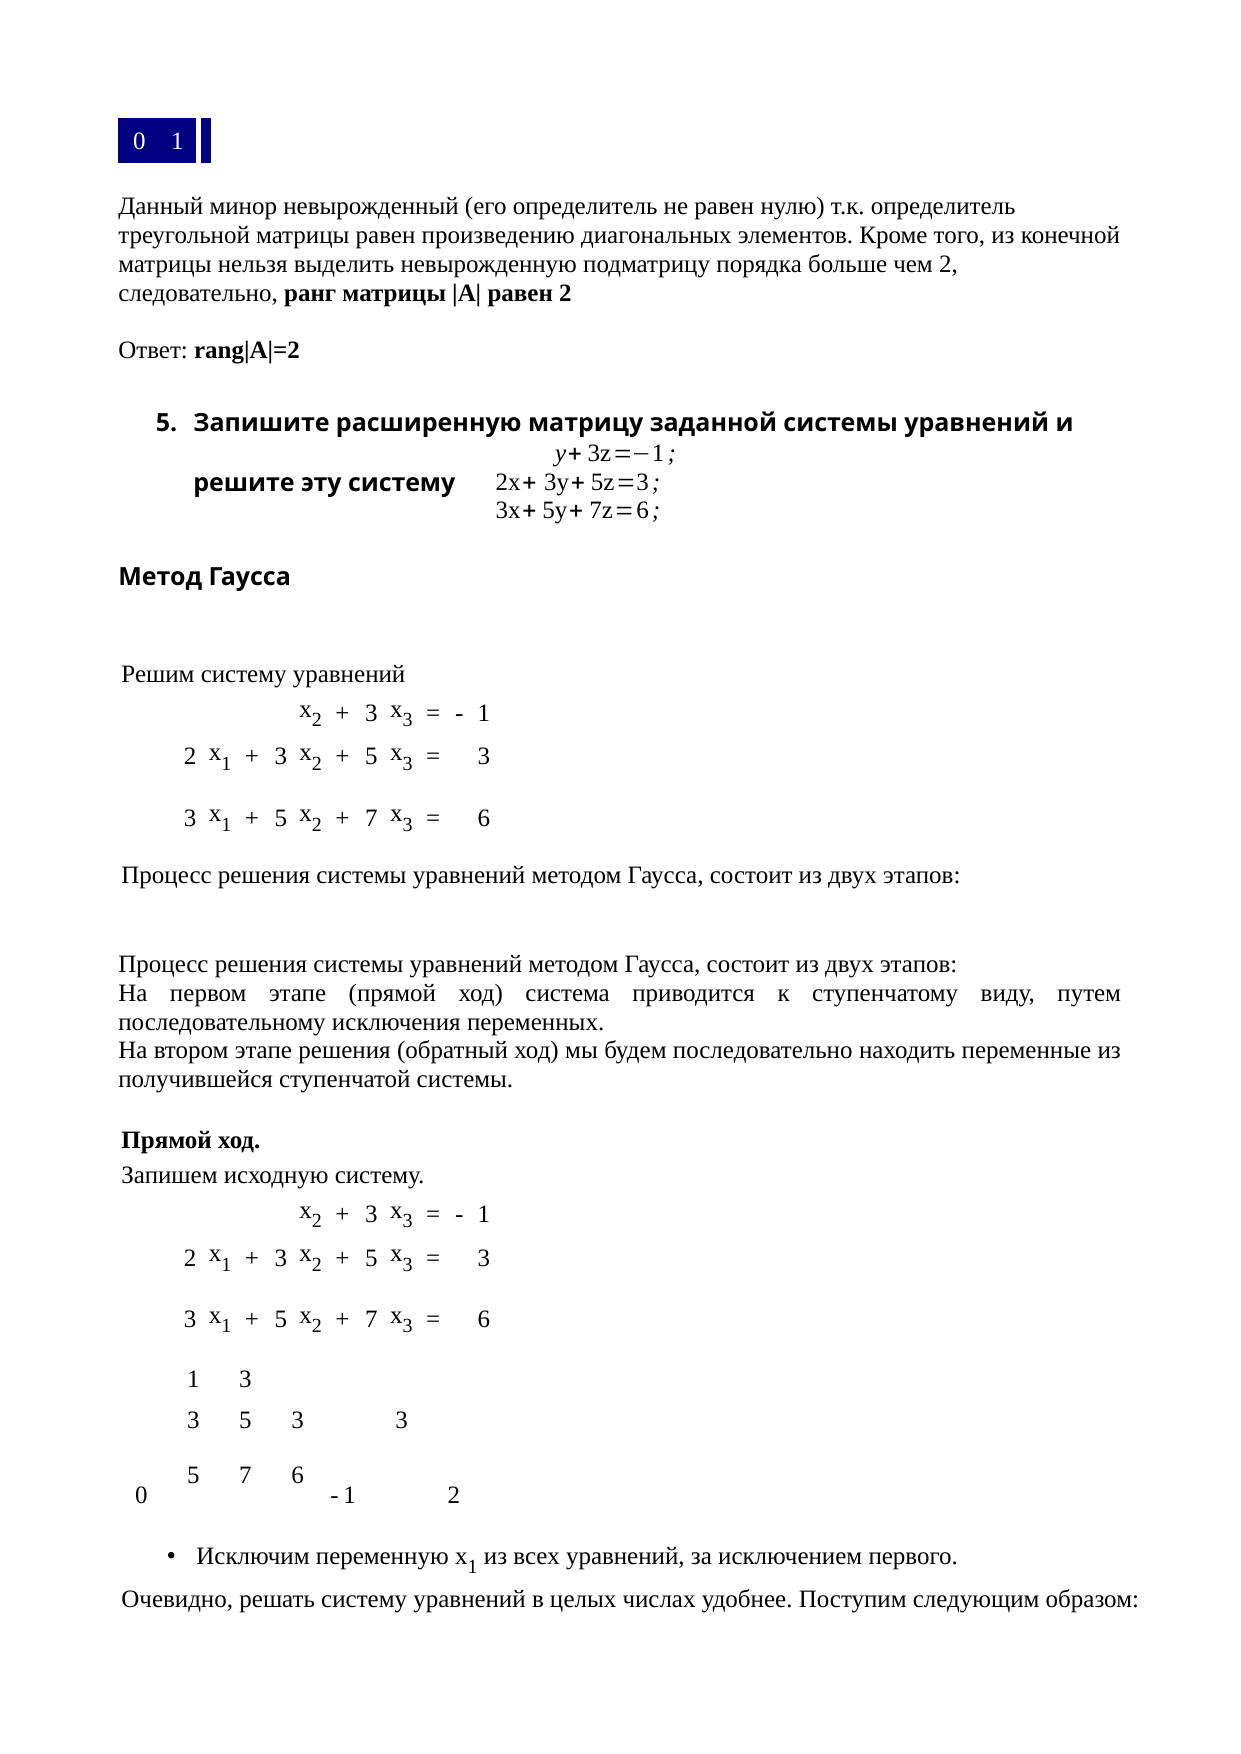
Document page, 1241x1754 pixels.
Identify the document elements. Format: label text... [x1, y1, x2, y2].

table_header 3 [238, 1364, 259, 1393]
table_header [170, 1460, 186, 1488]
text Метод Гаусса [118, 559, 1122, 593]
table_header Очевидно, решать систему уравнений в целых числах удобнее. Поступим следующим образом: [118, 1581, 1240, 1616]
table_cell 5 [360, 734, 387, 777]
table_header - [450, 1192, 474, 1235]
table_header [222, 1405, 238, 1433]
table_header [222, 1364, 238, 1393]
table_cell x1 [205, 778, 240, 857]
table_cell + [331, 1279, 359, 1358]
table_cell 2 [178, 734, 205, 777]
table_cell 5 [269, 778, 296, 857]
table_cell [170, 734, 178, 777]
table_cell [450, 734, 474, 777]
table_header = [422, 1192, 450, 1235]
table_cell 7 [360, 1279, 387, 1358]
table_header [201, 118, 211, 163]
table_header [326, 1358, 378, 1480]
table_header - [326, 1480, 342, 1509]
table_cell x1 [205, 1235, 240, 1279]
table_cell [450, 1279, 474, 1358]
table_header Запишем исходную систему. [118, 1157, 1240, 1192]
table_header Решим систему уравнений [118, 656, 806, 691]
table_header + [331, 691, 359, 734]
table_cell 3 [269, 1235, 296, 1279]
table_cell + [240, 1279, 269, 1358]
table_cell x2 [296, 1279, 331, 1358]
table_cell = [422, 778, 450, 857]
table_header [170, 1405, 186, 1433]
table_cell x2 [296, 734, 331, 777]
table_cell 3 [269, 734, 296, 777]
table_header 1 [474, 1192, 501, 1235]
table_cell [274, 1433, 326, 1439]
table_header 3 [186, 1405, 207, 1433]
table_header 7 [238, 1460, 259, 1488]
table_header 3 [290, 1405, 311, 1433]
table_header 1 [474, 691, 501, 734]
table_cell 5 [269, 1279, 296, 1358]
table_header [155, 1480, 170, 1509]
table_cell 5 [360, 1235, 387, 1279]
table_header [379, 1358, 431, 1399]
table_cell [274, 1440, 326, 1460]
table_header [269, 691, 296, 734]
table_cell 3 [178, 1279, 205, 1358]
table_cell 3 [178, 778, 205, 857]
table_cell [379, 1399, 431, 1405]
table_header [311, 1405, 326, 1433]
table_header [118, 118, 196, 163]
table_header [118, 1192, 170, 1358]
table_header - [450, 691, 474, 734]
table_header [170, 1393, 222, 1399]
table_cell [170, 1279, 178, 1358]
table_header [170, 1192, 240, 1235]
table_cell [379, 1440, 431, 1509]
table_cell 1 [153, 118, 191, 162]
table_header 3 [394, 1405, 415, 1433]
table_cell [222, 1488, 274, 1509]
table_cell [450, 1235, 474, 1279]
table_header [259, 1460, 274, 1488]
table_header [467, 1480, 483, 1509]
table_cell 2 [178, 1235, 205, 1279]
table_cell x3 [387, 778, 422, 857]
table_cell [222, 1399, 274, 1405]
table_cell [450, 778, 474, 857]
table_header [274, 1405, 290, 1433]
table_header = [422, 691, 450, 734]
table_header [311, 1460, 326, 1488]
table_header [170, 1358, 222, 1364]
table_cell = [422, 734, 450, 777]
table_header [196, 118, 201, 163]
table_header [207, 1364, 222, 1393]
table_header [170, 1364, 186, 1393]
table_header [118, 1358, 170, 1509]
table_header + [331, 1192, 359, 1235]
table_header 5 [238, 1405, 259, 1433]
table_cell x3 [387, 1279, 422, 1358]
table_cell [170, 778, 178, 857]
table_cell + [331, 734, 359, 777]
table_header Исключим переменную x1 из всех уравнений, за исключением первого. [118, 1538, 1240, 1581]
table_cell 6 [474, 778, 501, 857]
table_cell x2 [296, 1235, 331, 1279]
table_cell x2 [296, 778, 331, 857]
table_header [379, 1405, 394, 1433]
table_header [431, 1358, 483, 1480]
table_header [259, 1405, 274, 1433]
table_cell x1 [205, 734, 240, 777]
table_cell 0 [118, 118, 153, 162]
text Процесс решения системы уравнений методом Гаусса, состоит из двух этапов: [118, 949, 1122, 978]
table_cell [274, 1399, 326, 1405]
table_cell x1 [205, 1279, 240, 1358]
table_cell [379, 1433, 431, 1439]
table_header [240, 1192, 269, 1235]
table_header [431, 1480, 446, 1509]
table_header Прямой ход. [118, 1122, 1240, 1157]
table_header [222, 1393, 274, 1399]
table_cell x3 [387, 734, 422, 777]
table_cell + [331, 1235, 359, 1279]
table_header [118, 1480, 134, 1509]
text Данный минор невырожденный (его определитель не равен нулю) т.к. определитель треугольной матрицы равен произведению диагональных элементов. Кроме того, из конечной матрицы нельзя выделить невырожденную подматрицу порядка больше чем 2, следовательно, ранг матрицы |A| равен 2 Ответ: rang|А|=2 [118, 163, 1122, 364]
table_cell = [422, 1235, 450, 1279]
table_header x2 [296, 1192, 331, 1235]
table_header Процесс решения системы уравнений методом Гаусса, состоит из двух этапов: [118, 857, 1173, 949]
table_cell [170, 1399, 222, 1405]
table_header [207, 1460, 222, 1488]
text На втором этапе решения (обратный ход) мы будем последовательно находить переменные из получившейся ступенчатой системы. [118, 1036, 1122, 1093]
table_header [222, 1358, 274, 1364]
table_cell [170, 1488, 222, 1509]
table_header 6 [290, 1460, 311, 1488]
table_cell [222, 1433, 274, 1439]
table_cell 3 [474, 1235, 501, 1279]
table_header x3 [387, 691, 422, 734]
table_header 1 [186, 1364, 207, 1393]
table_header [170, 691, 240, 734]
table_header 3 [360, 1192, 387, 1235]
table_header [363, 1480, 378, 1509]
table_cell 6 [474, 1279, 501, 1358]
table_header x3 [387, 1192, 422, 1235]
table_cell x3 [387, 1235, 422, 1279]
table_header [274, 1358, 326, 1399]
table_header [207, 1405, 222, 1433]
table_cell + [331, 778, 359, 857]
table_cell 3 [474, 734, 501, 777]
table_header x2 [296, 691, 331, 734]
table_cell [170, 1433, 222, 1439]
table_cell + [240, 1235, 269, 1279]
text На первом этапе (прямой ход) система приводится к ступенчатому виду, путем последовательному исключения переменных. [118, 978, 1122, 1036]
table_cell [170, 1235, 178, 1279]
table_header [483, 1192, 1120, 1509]
table_header 0 [134, 1480, 154, 1509]
table_cell [170, 1440, 222, 1460]
table_header 2 [446, 1480, 467, 1509]
table_header [274, 1460, 290, 1488]
table_header [259, 1364, 274, 1393]
table_header 3 [360, 691, 387, 734]
table_header [222, 1460, 238, 1488]
table_cell + [240, 734, 269, 777]
table_cell 7 [360, 778, 387, 857]
table_cell + [240, 778, 269, 857]
table_header [415, 1405, 431, 1433]
table_header 5 [186, 1460, 207, 1488]
table_header [118, 691, 170, 857]
table_header [269, 1192, 296, 1235]
list Запишите расширенную матрицу заданной системы уравнений и решите эту систему [156, 405, 1122, 524]
table_cell [222, 1440, 274, 1460]
table_cell = [422, 1279, 450, 1358]
table_cell [274, 1488, 326, 1509]
table_header 1 [342, 1480, 363, 1509]
table_header [240, 691, 269, 734]
